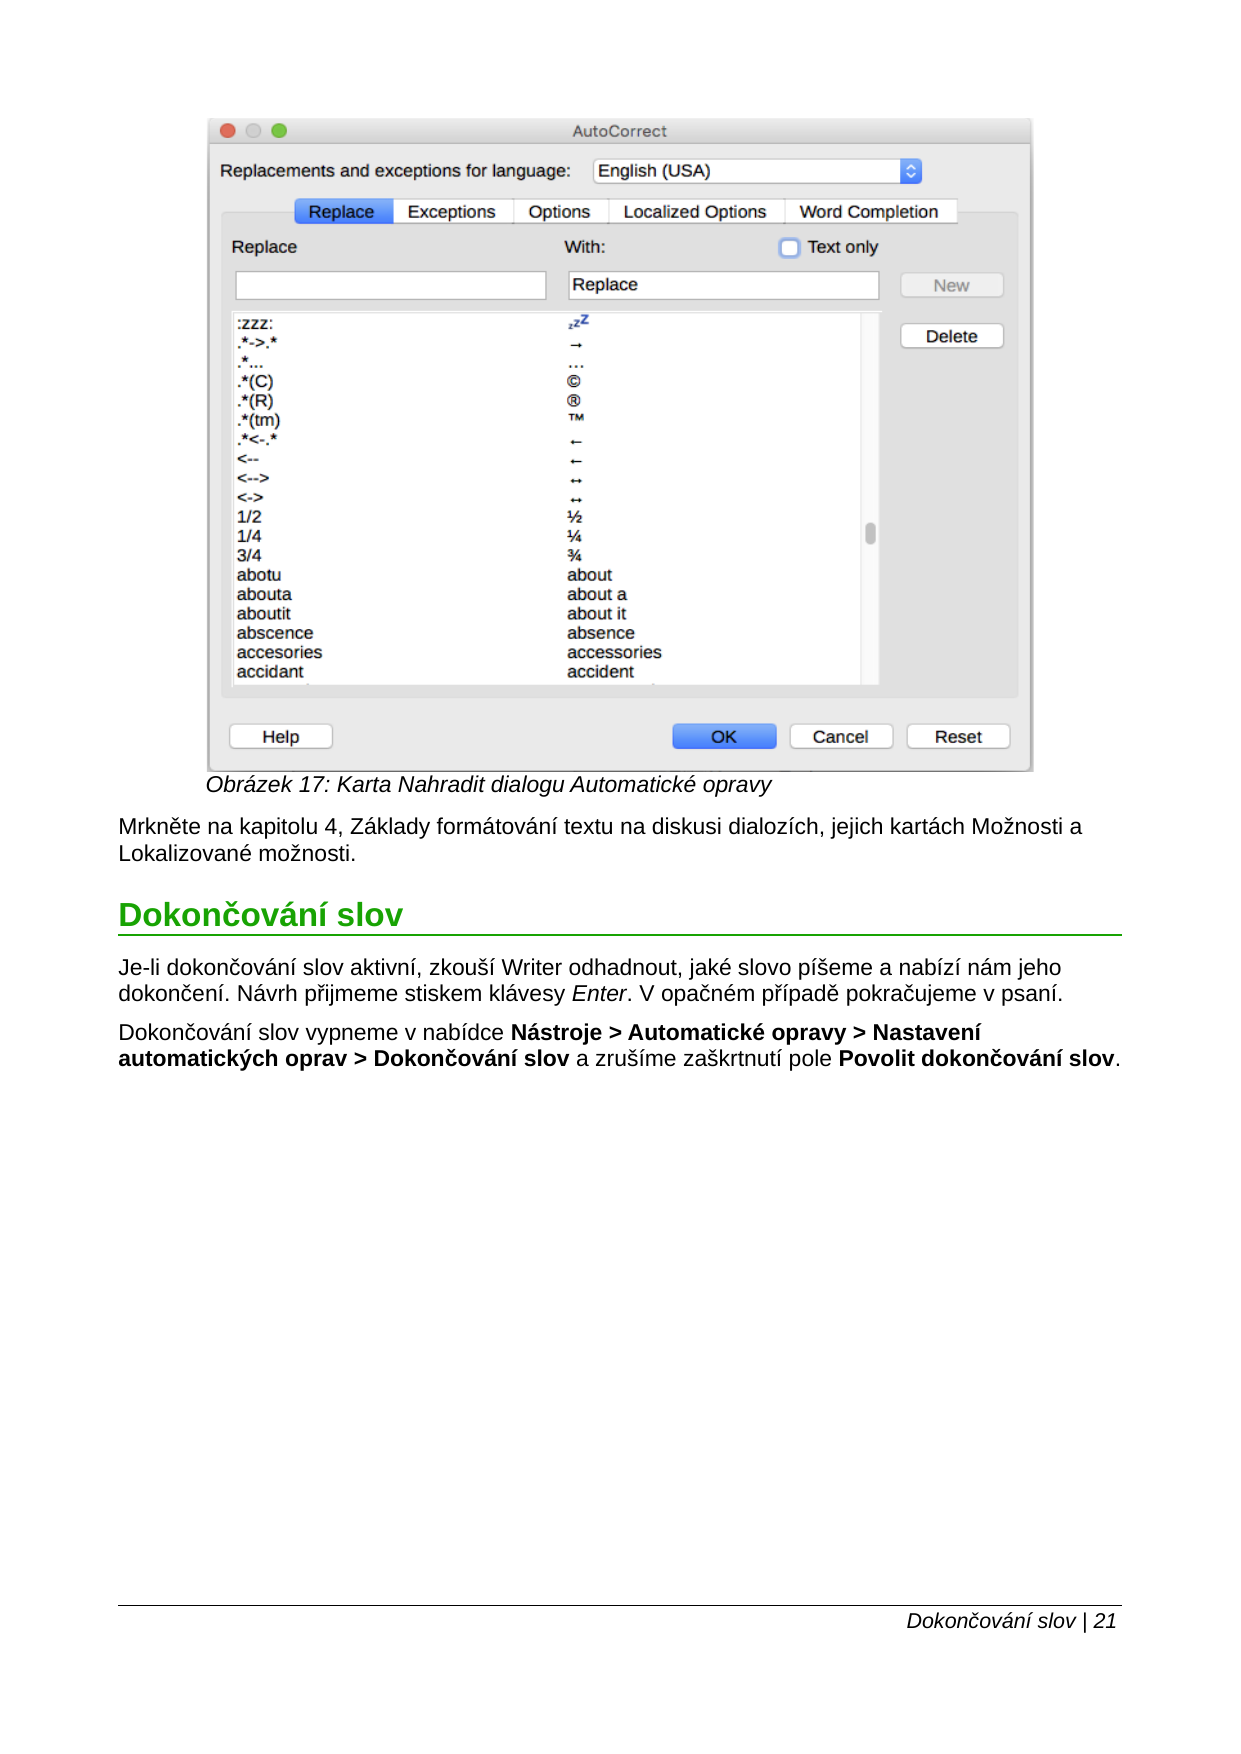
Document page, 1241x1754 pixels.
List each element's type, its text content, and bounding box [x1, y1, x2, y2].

subtitle Dokončování slov [118, 895, 1122, 934]
picture [206, 118, 1034, 772]
text Dokončování slov vypneme v nabídce Nástroje > Automatické opravy > Nastavení automatických oprav > Dokončování slov a zrušíme zaškrtnutí pole Povolit dokončování slov. [118, 1019, 1122, 1072]
text Je-li dokončování slov aktivní, zkouší Writer odhadnout, jaké slovo píšeme a nabízí nám jeho dokončení. Návrh přijmeme stiskem klávesy Enter. V opačném případě pokračujeme v psaní. [118, 954, 1122, 1006]
text Obrázek 17: Karta Nahradit dialogu Automatické opravy [205, 118, 1035, 798]
text Mrkněte na kapitolu 4, Základy formátování textu na diskusi dialozích, jejich kartách Možnosti a Lokalizované možnosti. [118, 813, 1122, 866]
